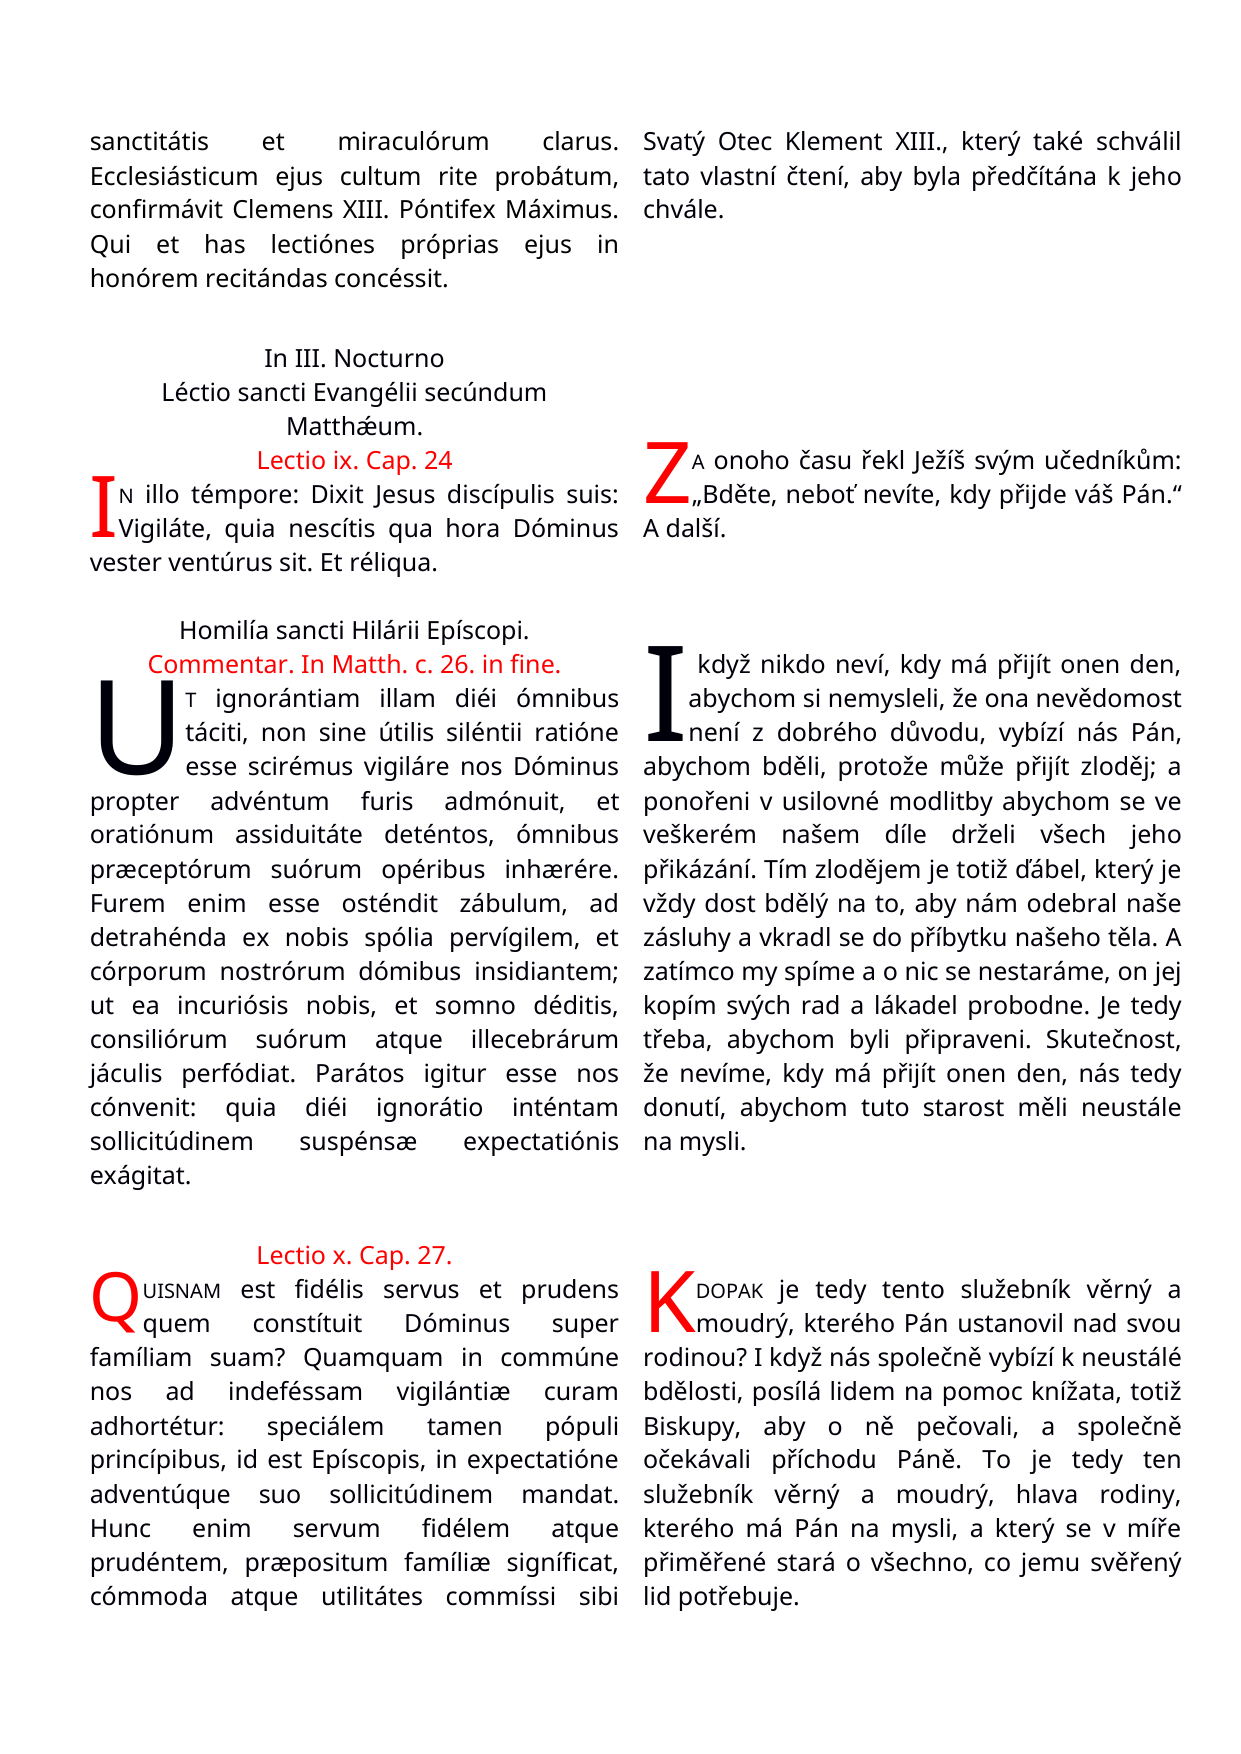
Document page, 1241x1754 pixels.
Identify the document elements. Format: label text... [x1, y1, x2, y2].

table_cell Svatý Otec Klement XIII., který také schválil tato vlastní čtení, aby byla předčítána k jeho chvále. [631, 118, 1194, 334]
table_cell Lectio x. Cap. 27. Quisnam est fidélis servus et prudens quem constítuit Dóminus super famíliam suam? Quamquam in commúne nos ad indeféssam vigilántiæ curam adhortétur: speciálem tamen pópuli princípibus, id est Epíscopis, in expectatióne adventúque suo sollicitúdinem mandat. Hunc enim servum fidélem atque prudéntem, præpositum famíliæ signíficat, cómmoda atque utilitátes commíssi sibi [78, 1232, 631, 1618]
table_cell Za onoho času řekl Ježíš svým učedníkům: „Bděte, neboť nevíte, kdy přijde váš Pán.“ A další. I když nikdo neví, kdy má přijít onen den, abychom si nemysleli, že ona nevědomost není z dobrého důvodu, vybízí nás Pán, abychom bděli, protože může přijít zloděj; a ponořeni v usilovné modlitby abychom se ve veškerém našem díle drželi všech jeho přikázání. Tím zlodějem je totiž ďábel, který je vždy dost bdělý na to, aby nám odebral naše zásluhy a vkradl se do příbytku našeho těla. A zatímco my spíme a o nic se nestaráme, on jej kopím svých rad a lákadel probodne. Je tedy třeba, abychom byli připraveni. Skutečnost, že nevíme, kdy má přijít onen den, nás tedy donutí, abychom tuto starost měli neustále na mysli. [631, 334, 1194, 1232]
table_cell In III. Nocturno Léctio sancti Evangélii secúndum Matthǽum. Lectio ix. Cap. 24 In illo témpore: Dixit Jesus discípulis suis: Vigiláte, quia nescítis qua hora Dóminus vester ventúrus sit. Et réliqua. Homilía sancti Hilárii Epíscopi. Commentar. In Matth. c. 26. in fine. Ut ignorántiam illam diéi ómnibus táciti, non sine útilis siléntii ratióne esse scirémus vigiláre nos Dóminus propter advéntum furis admónuit, et oratiónum assiduitáte deténtos, ómnibus præceptórum suórum opéribus inhærére. Furem enim esse osténdit zábulum, ad detrahénda ex nobis spólia pervígilem, et córporum nostrórum dómibus insidiantem; ut ea incuriósis nobis, et somno déditis, consiliórum suórum atque illecebrárum jáculis perfódiat. Parátos igitur esse nos cónvenit: quia diéi ignorátio inténtam sollicitúdinem suspénsæ expectatiónis exágitat. [78, 334, 631, 1232]
table_cell sanctitátis et miraculórum clarus. Ecclesiásticum ejus cultum rite probátum, confirmávit Clemens XIII. Póntifex Máximus. Qui et has lectiónes próprias ejus in honórem recitándas concéssit. [78, 118, 631, 334]
table_cell Kdopak je tedy tento služebník věrný a moudrý, kterého Pán ustanovil nad svou rodinou? I když nás společně vybízí k neustálé bdělosti, posílá lidem na pomoc knížata, totiž Biskupy, aby o ně pečovali, a společně očekávali příchodu Páně. To je tedy ten služebník věrný a moudrý, hlava rodiny, kterého má Pán na mysli, a který se v míře přiměřené stará o všechno, co jemu svěřený lid potřebuje. [631, 1232, 1194, 1618]
